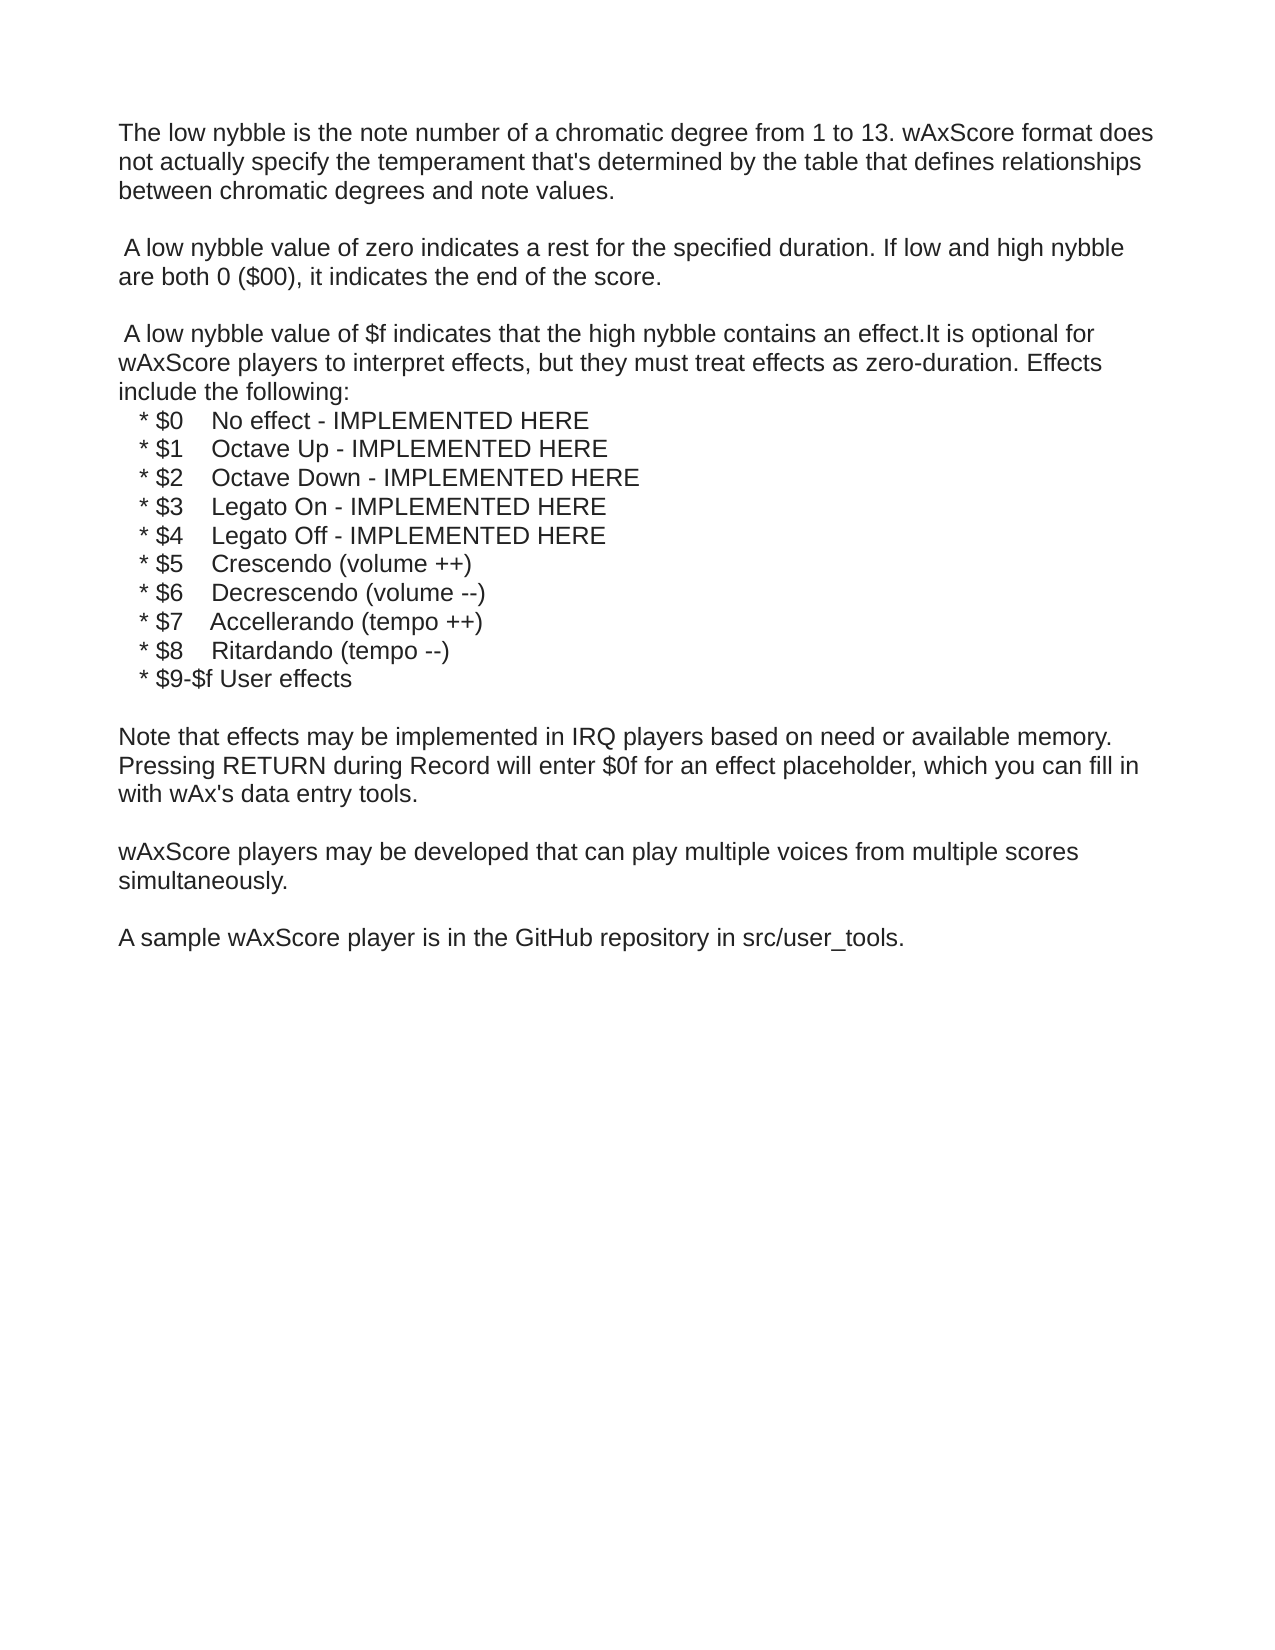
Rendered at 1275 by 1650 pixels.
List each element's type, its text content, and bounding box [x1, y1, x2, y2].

text * $2 Octave Down - IMPLEMENTED HERE [118, 463, 1157, 492]
text wAxScore players may be developed that can play multiple voices from multiple scores simultaneously. [118, 837, 1157, 894]
text * $3 Legato On - IMPLEMENTED HERE [118, 492, 1157, 521]
text * $0 No effect - IMPLEMENTED HERE [118, 406, 1157, 434]
text A sample wAxScore player is in the GitHub repository in src/user_tools. [118, 923, 1157, 952]
text Note that effects may be implemented in IRQ players based on need or available memory. Pressing RETURN during Record will enter $0f for an effect placeholder, which you can fill in with wAx's data entry tools. [118, 722, 1157, 808]
text * $4 Legato Off - IMPLEMENTED HERE [118, 521, 1157, 549]
text The low nybble is the note number of a chromatic degree from 1 to 13. wAxScore format does not actually specify the temperament that's determined by the table that defines relationships between chromatic degrees and note values. [118, 118, 1157, 204]
text * $9-$f User effects [118, 664, 1157, 693]
text * $7 Accellerando (tempo ++) [118, 607, 1157, 636]
text A low nybble value of zero indicates a rest for the specified duration. If low and high nybble are both 0 ($00), it indicates the end of the score. [118, 233, 1157, 291]
text * $8 Ritardando (tempo --) [118, 636, 1157, 664]
text A low nybble value of $f indicates that the high nybble contains an effect.It is optional for wAxScore players to interpret effects, but they must treat effects as zero-duration. Effects include the following: [118, 319, 1157, 406]
text * $6 Decrescendo (volume --) [118, 578, 1157, 607]
text * $5 Crescendo (volume ++) [118, 549, 1157, 578]
text * $1 Octave Up - IMPLEMENTED HERE [118, 434, 1157, 463]
